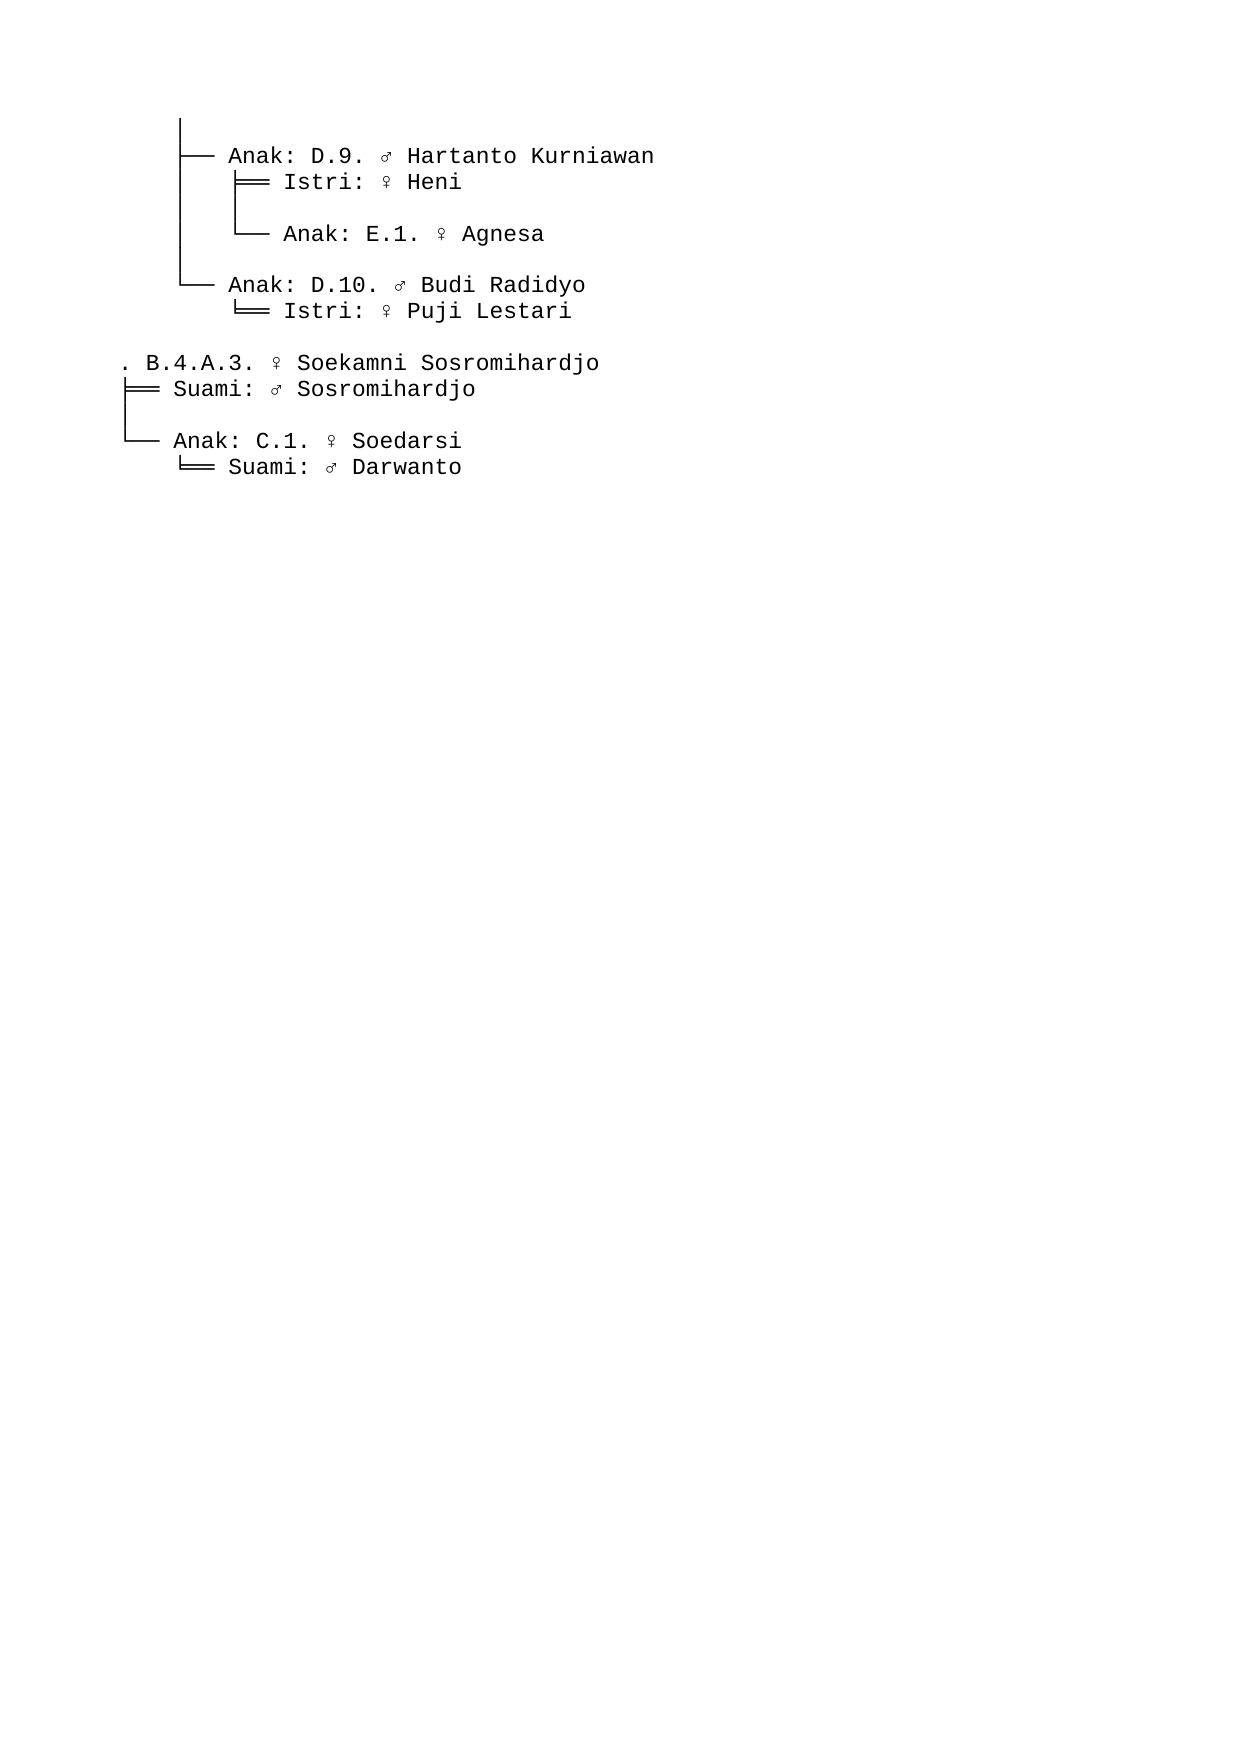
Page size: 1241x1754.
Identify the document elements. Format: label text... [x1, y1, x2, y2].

text │ └── Anak: E.1. ♀ Agnesa [181, 222, 1122, 248]
text ╘══ Istri: ♀ Puji Lestari [118, 300, 1122, 326]
text └── Anak: C.1. ♀ Soedarsi [118, 429, 1122, 455]
text │ ╞══ Istri: ♀ Heni [118, 170, 179, 196]
text │ [181, 248, 1122, 274]
text ├── Anak: D.9. ♂ Hartanto Kurniawan [181, 144, 1122, 170]
text │ [181, 118, 1122, 144]
text │ [118, 248, 179, 274]
text ├── Anak: D.9. ♂ Hartanto Kurniawan [118, 144, 179, 170]
text │ │ [118, 196, 179, 222]
text │ [118, 403, 124, 429]
text │ │ [181, 196, 234, 222]
text ╘══ Suami: ♂ Darwanto [118, 455, 1122, 481]
text │ │ [236, 196, 1122, 222]
text ╞══ Suami: ♂ Sosromihardjo [126, 377, 1122, 403]
text │ [118, 118, 179, 144]
text │ ╞══ Istri: ♀ Heni [181, 170, 234, 196]
text │ [126, 403, 1122, 429]
text │ ╞══ Istri: ♀ Heni [236, 170, 1122, 196]
text │ └── Anak: E.1. ♀ Agnesa [118, 222, 179, 248]
text . B.4.A.3. ♀ Soekamni Sosromihardjo [118, 352, 1122, 377]
text └── Anak: D.10. ♂ Budi Radidyo [118, 274, 1122, 300]
